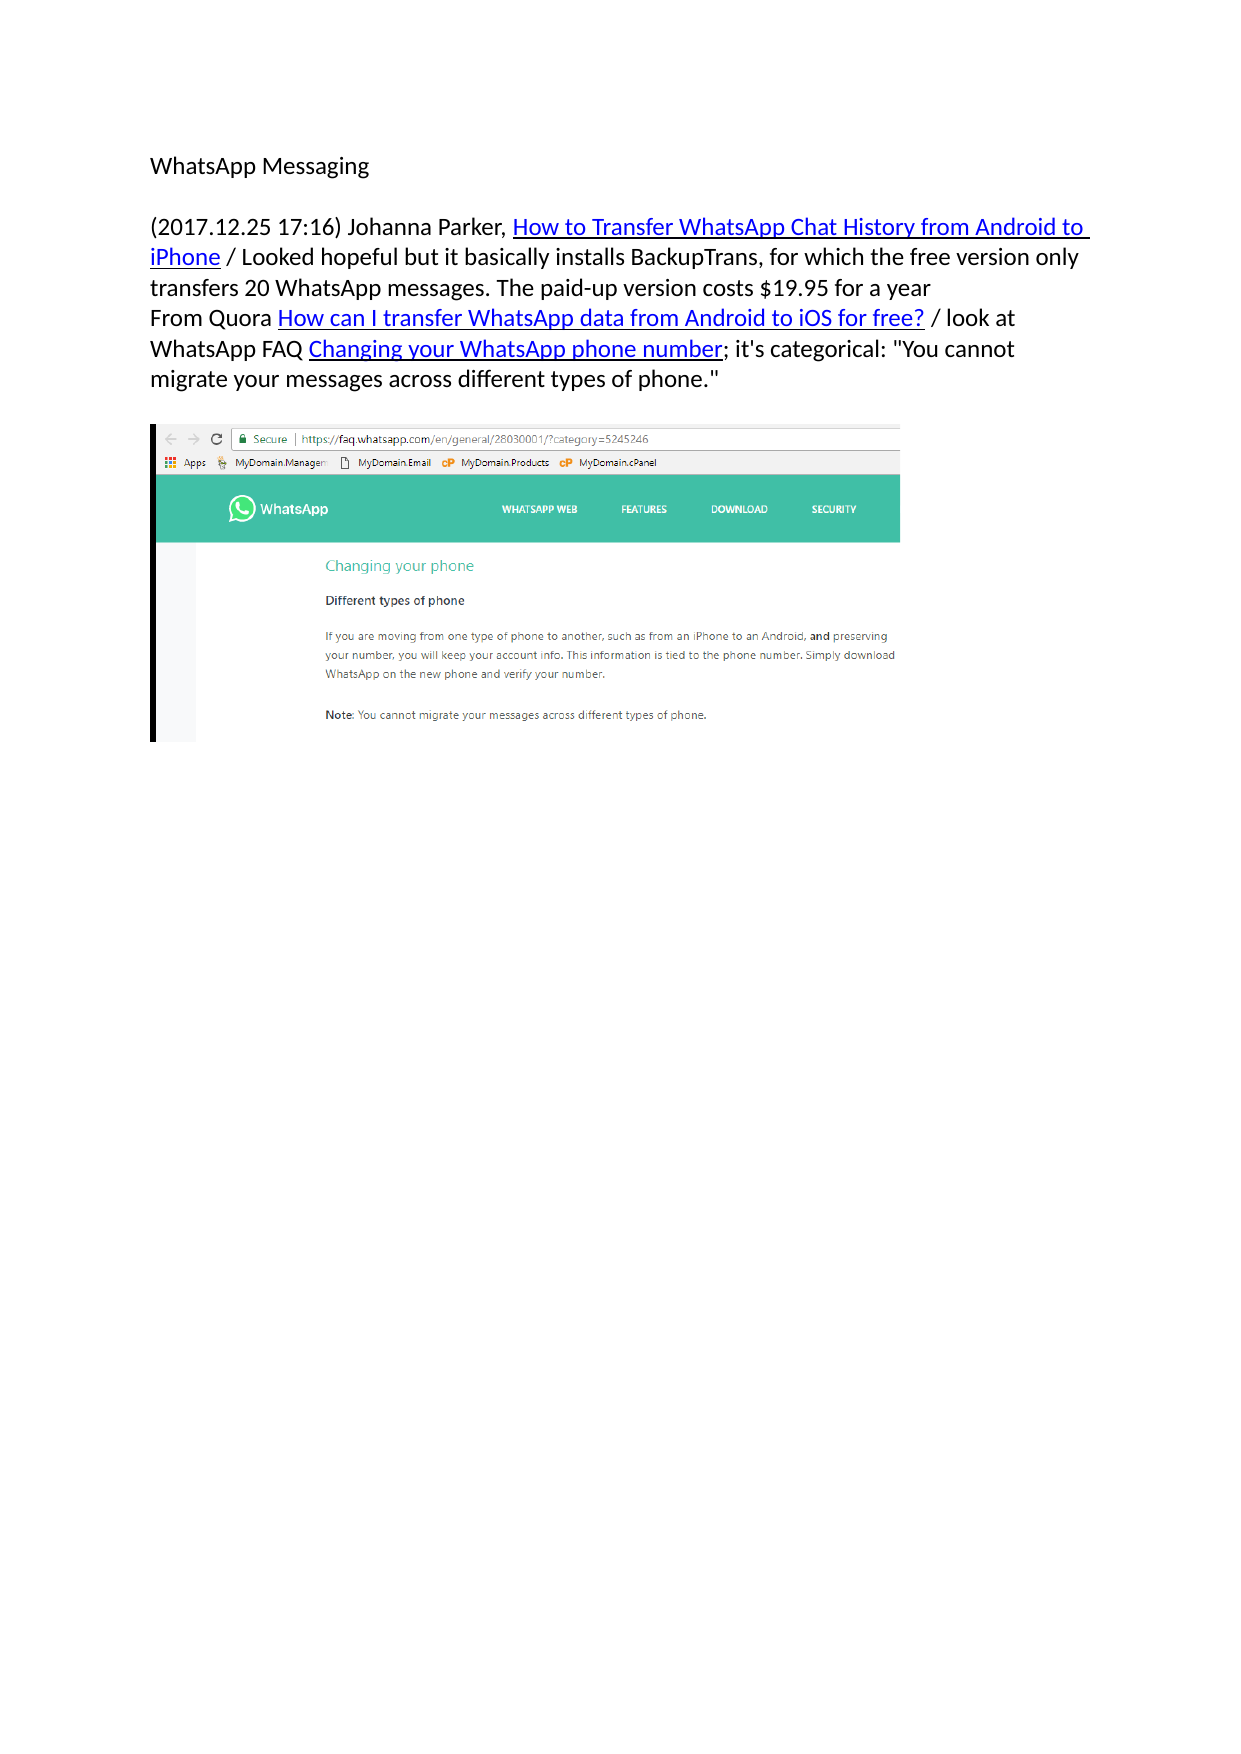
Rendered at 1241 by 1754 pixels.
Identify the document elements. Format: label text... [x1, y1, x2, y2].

picture [150, 424, 901, 742]
text From Quora How can I transfer WhatsApp data from Android to iOS for free? / look at WhatsApp FAQ Changing your WhatsApp phone number; it's categorical: "You cannot migrate your messages across different types of phone." [150, 303, 1090, 394]
text (2017.12.25 17:16) Johanna Parker, How to Transfer WhatsApp Chat History from Android to iPhone / Looked hopeful but it basically installs BackupTrans, for which the free version only transfers 20 WhatsApp messages. The paid-up version costs $19.95 for a year [150, 211, 1090, 303]
text WhatsApp Messaging [150, 150, 1090, 181]
